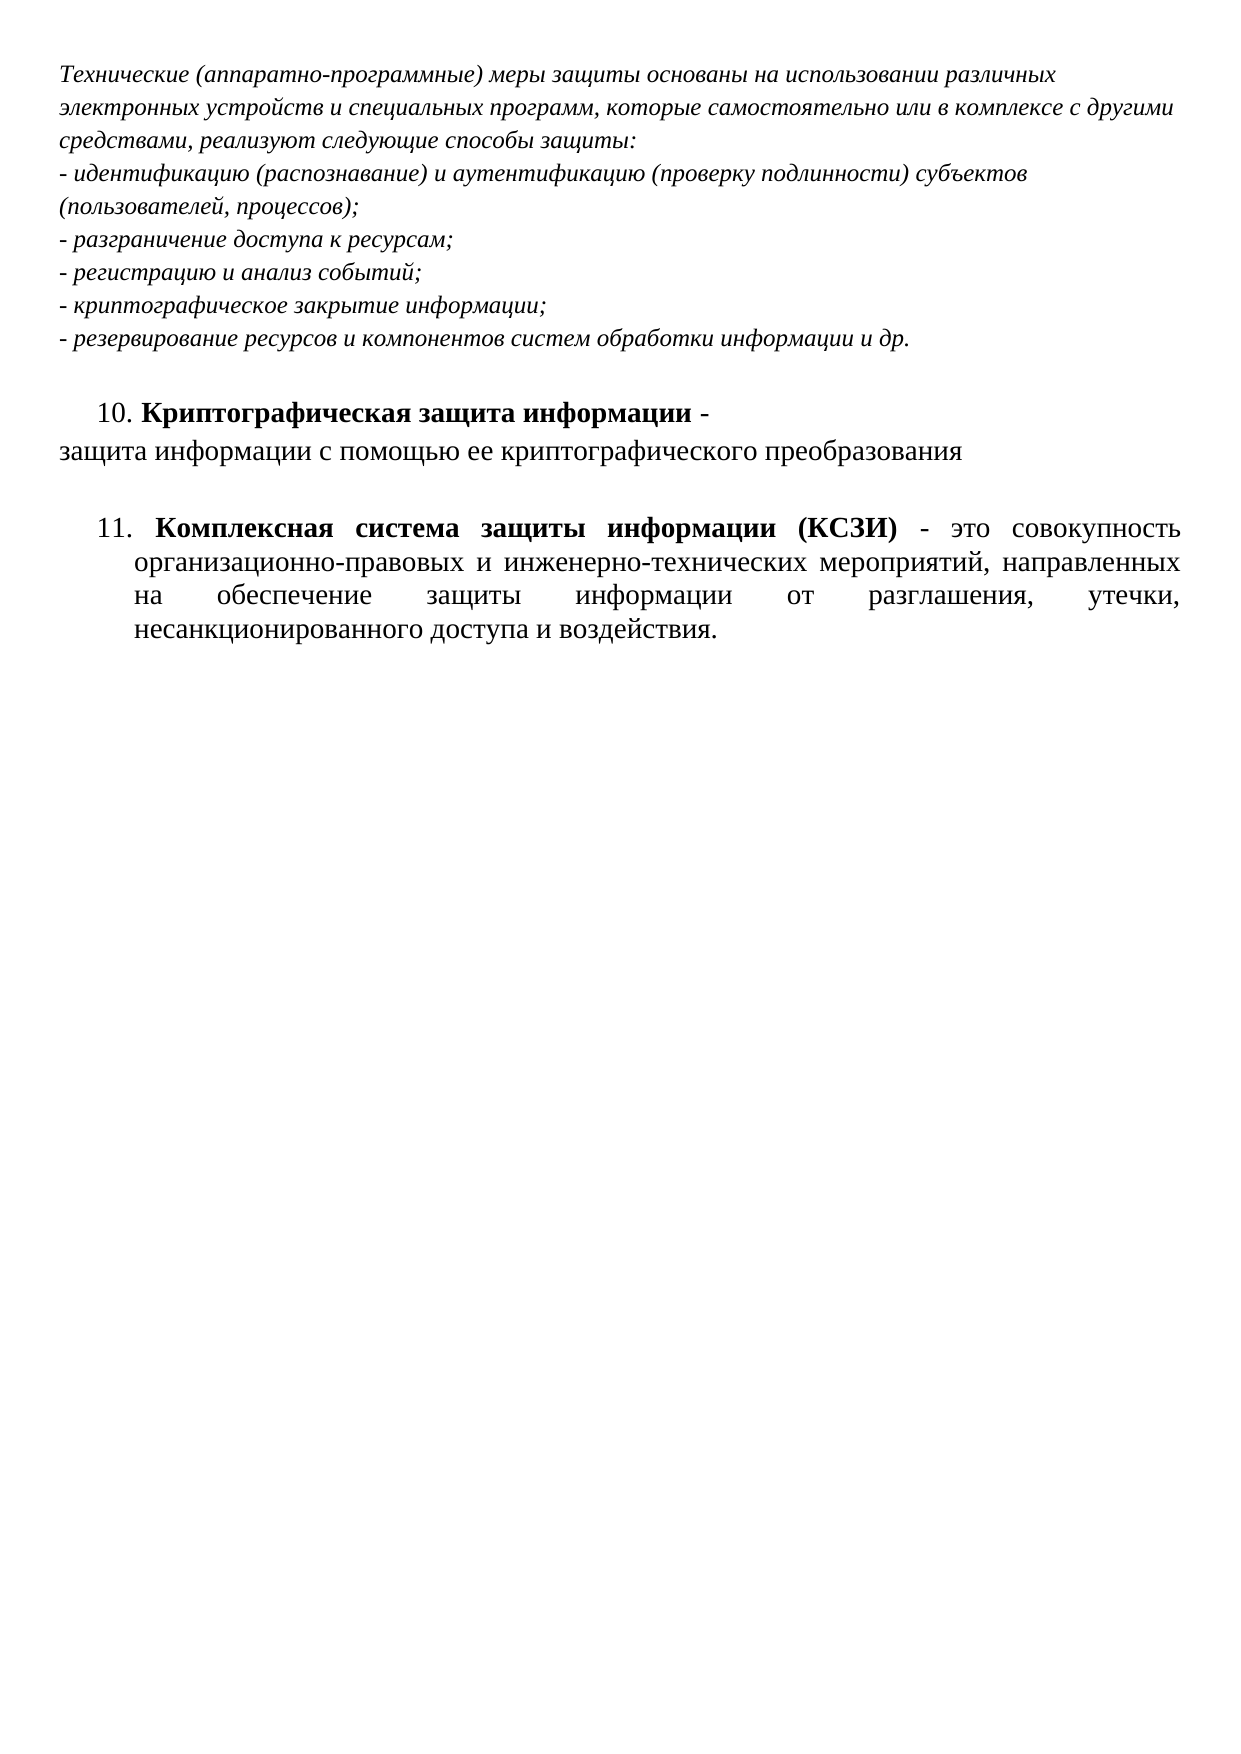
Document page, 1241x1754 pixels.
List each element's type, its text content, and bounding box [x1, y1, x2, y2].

text - резервирование ресурсов и компонентов систем обработки информации и др. [59, 323, 1181, 352]
text Технические (аппаратно-программные) меры защиты основаны на использовании различных электронных устройств и специальных программ, которые самостоятельно или в комплексе с другими средствами, реализуют следующие способы защиты: [59, 59, 1181, 154]
text - криптографическое закрытие информации; [59, 290, 1181, 319]
text - разграничение доступа к ресурсам; [59, 224, 1181, 253]
list Комплексная система защиты информации (КСЗИ) - это совокупность организационно-правовых и инженерно-технических мероприятий, направленных на обеспечение защиты информации от разглашения, утечки, несанкционированного доступа и воздействия. [96, 510, 1181, 644]
list Криптографическая защита информации - [96, 395, 1181, 428]
text - идентификацию (распознавание) и аутентификацию (проверку подлинности) субъектов (пользователей, процессов); [59, 158, 1181, 220]
text защита информации с помощью ее криптографического преобразования [59, 433, 1181, 467]
text - регистрацию и анализ событий; [59, 257, 1181, 286]
